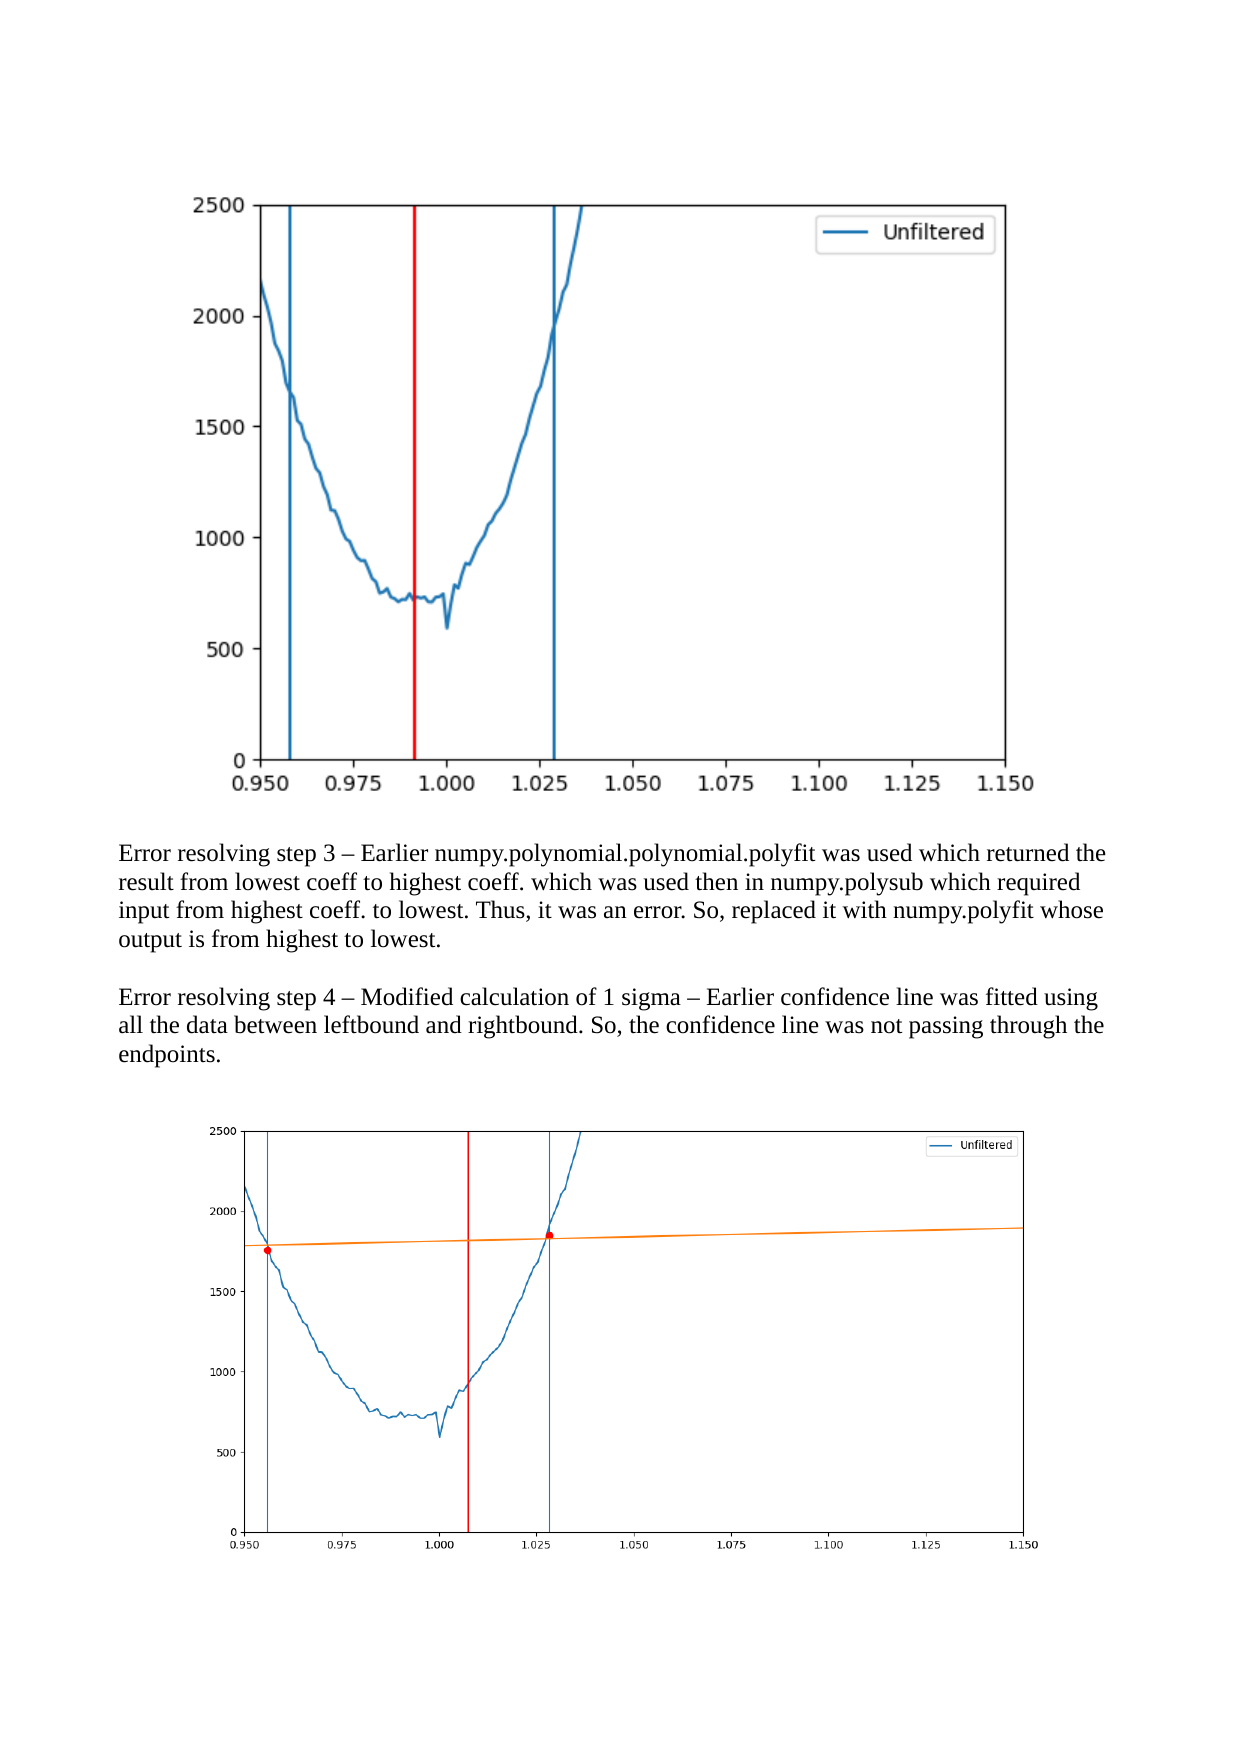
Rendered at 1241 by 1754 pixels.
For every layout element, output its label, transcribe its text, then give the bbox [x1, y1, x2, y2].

text Error resolving step 3 – Earlier numpy.polynomial.polynomial.polyfit was used which returned the result from lowest coeff to highest coeff. which was used then in numpy.polysub which required input from highest coeff. to lowest. Thus, it was an error. So, replaced it with numpy.polyfit whose output is from highest to lowest. [118, 118, 1122, 953]
picture [140, 118, 1100, 839]
picture [118, 1068, 1123, 1589]
text Error resolving step 4 – Modified calculation of 1 sigma – Earlier confidence line was fitted using all the data between leftbound and rightbound. So, the confidence line was not passing through the endpoints. [118, 982, 1122, 1068]
